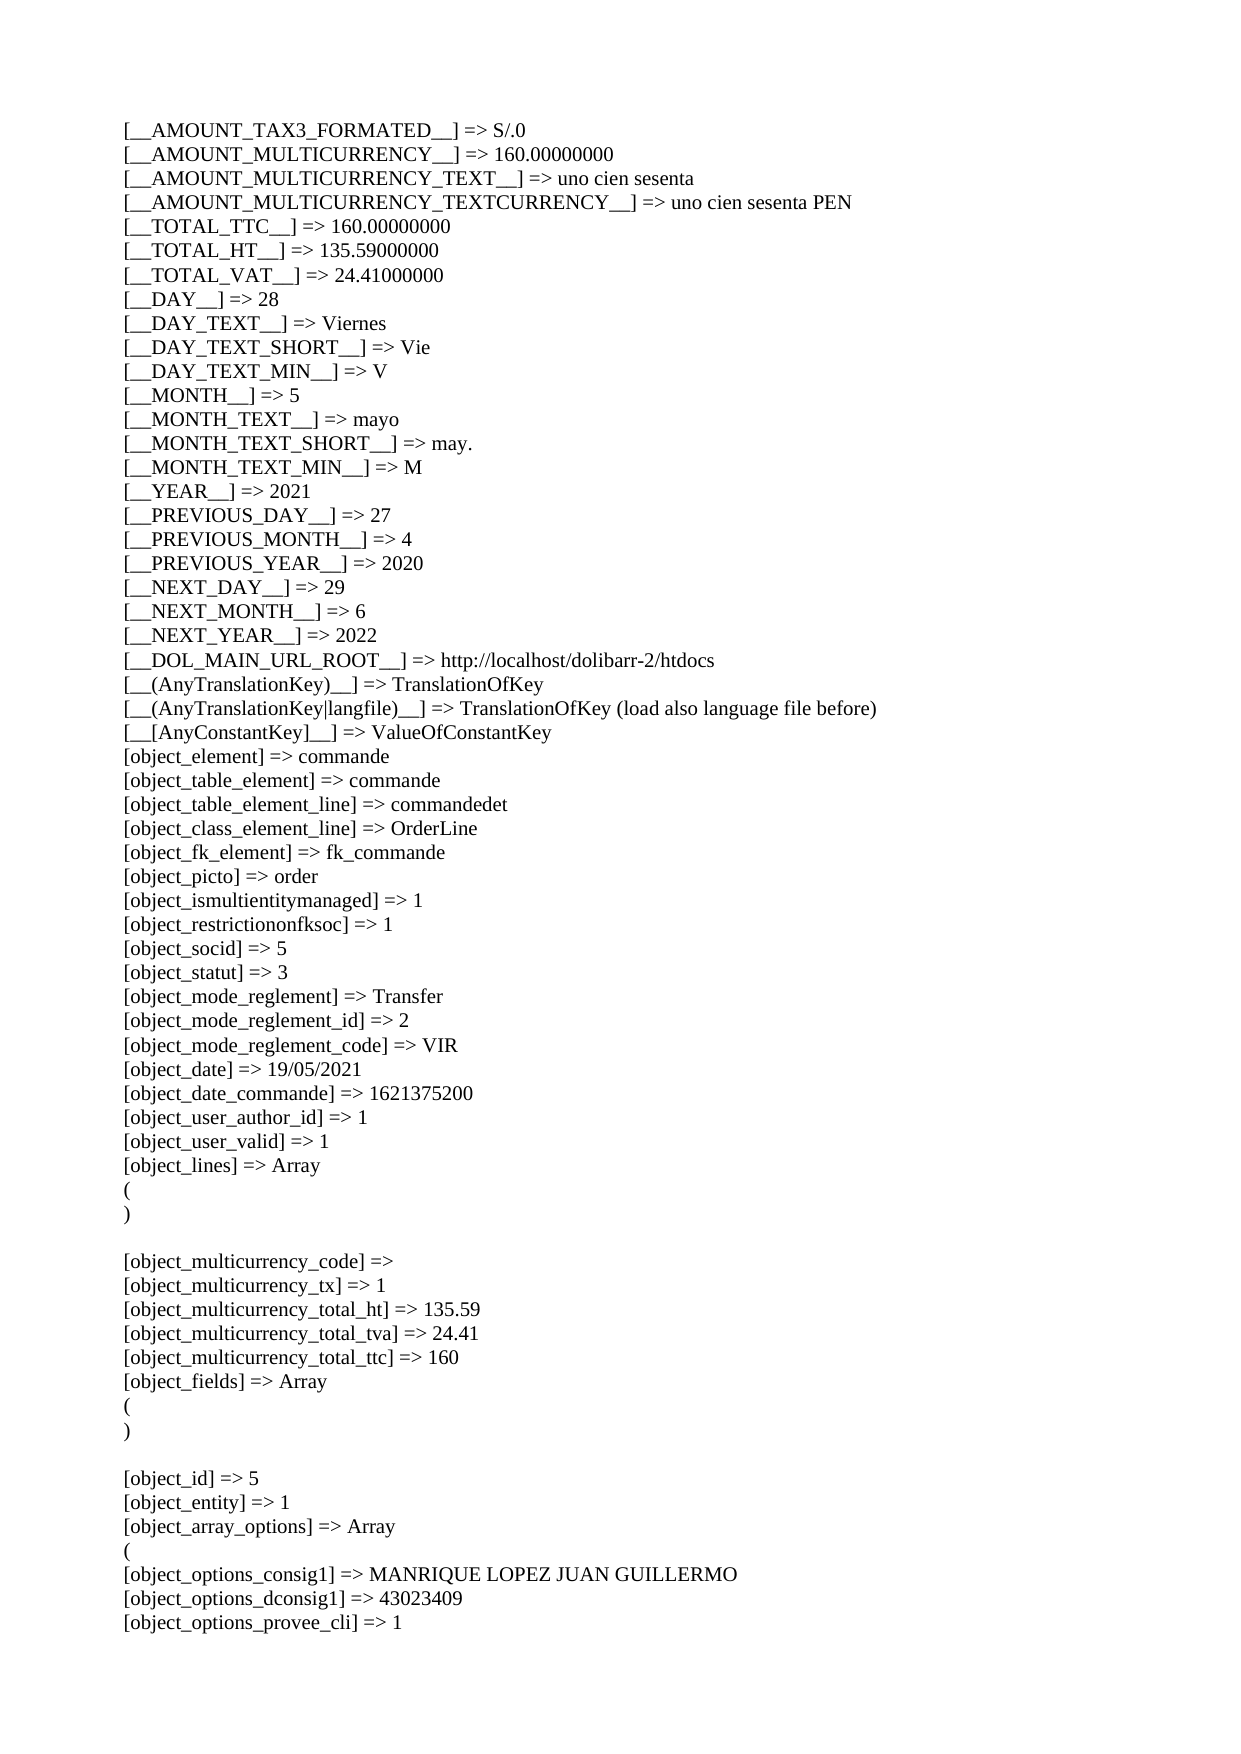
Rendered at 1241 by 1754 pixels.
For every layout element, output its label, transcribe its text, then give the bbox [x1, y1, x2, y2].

text [__AMOUNT_TAX3_FORMATED__] => S/.0 [__AMOUNT_MULTICURRENCY__] => 160.00000000 [__AMOUNT_MULTICURRENCY_TEXT__] => uno cien sesenta [__AMOUNT_MULTICURRENCY_TEXTCURRENCY__] => uno cien sesenta PEN [__TOTAL_TTC__] => 160.00000000 [__TOTAL_HT__] => 135.59000000 [__TOTAL_VAT__] => 24.41000000 [__DAY__] => 28 [__DAY_TEXT__] => Viernes [__DAY_TEXT_SHORT__] => Vie [__DAY_TEXT_MIN__] => V [__MONTH__] => 5 [__MONTH_TEXT__] => mayo [__MONTH_TEXT_SHORT__] => may. [__MONTH_TEXT_MIN__] => M [__YEAR__] => 2021 [__PREVIOUS_DAY__] => 27 [__PREVIOUS_MONTH__] => 4 [__PREVIOUS_YEAR__] => 2020 [__NEXT_DAY__] => 29 [__NEXT_MONTH__] => 6 [__NEXT_YEAR__] => 2022 [__DOL_MAIN_URL_ROOT__] => http://localhost/dolibarr-2/htdocs [__(AnyTranslationKey)__] => TranslationOfKey [__(AnyTranslationKey|langfile)__] => TranslationOfKey (load also language file before) [__[AnyConstantKey]__] => ValueOfConstantKey [object_element] => commande [object_table_element] => commande [object_table_element_line] => commandedet [object_class_element_line] => OrderLine [object_fk_element] => fk_commande [object_picto] => order [object_ismultientitymanaged] => 1 [object_restrictiononfksoc] => 1 [object_socid] => 5 [object_statut] => 3 [object_mode_reglement] => Transfer [object_mode_reglement_id] => 2 [object_mode_reglement_code] => VIR [object_date] => 19/05/2021 [object_date_commande] => 1621375200 [object_user_author_id] => 1 [object_user_valid] => 1 [object_lines] => Array ( ) [object_multicurrency_code] => [object_multicurrency_tx] => 1 [object_multicurrency_total_ht] => 135.59 [object_multicurrency_total_tva] => 24.41 [object_multicurrency_total_ttc] => 160 [object_fields] => Array ( ) [object_id] => 5 [object_entity] => 1 [object_array_options] => Array ( [object_options_consig1] => MANRIQUE LOPEZ JUAN GUILLERMO [object_options_dconsig1] => 43023409 [object_options_provee_cli] => 1 [118, 118, 1122, 1634]
